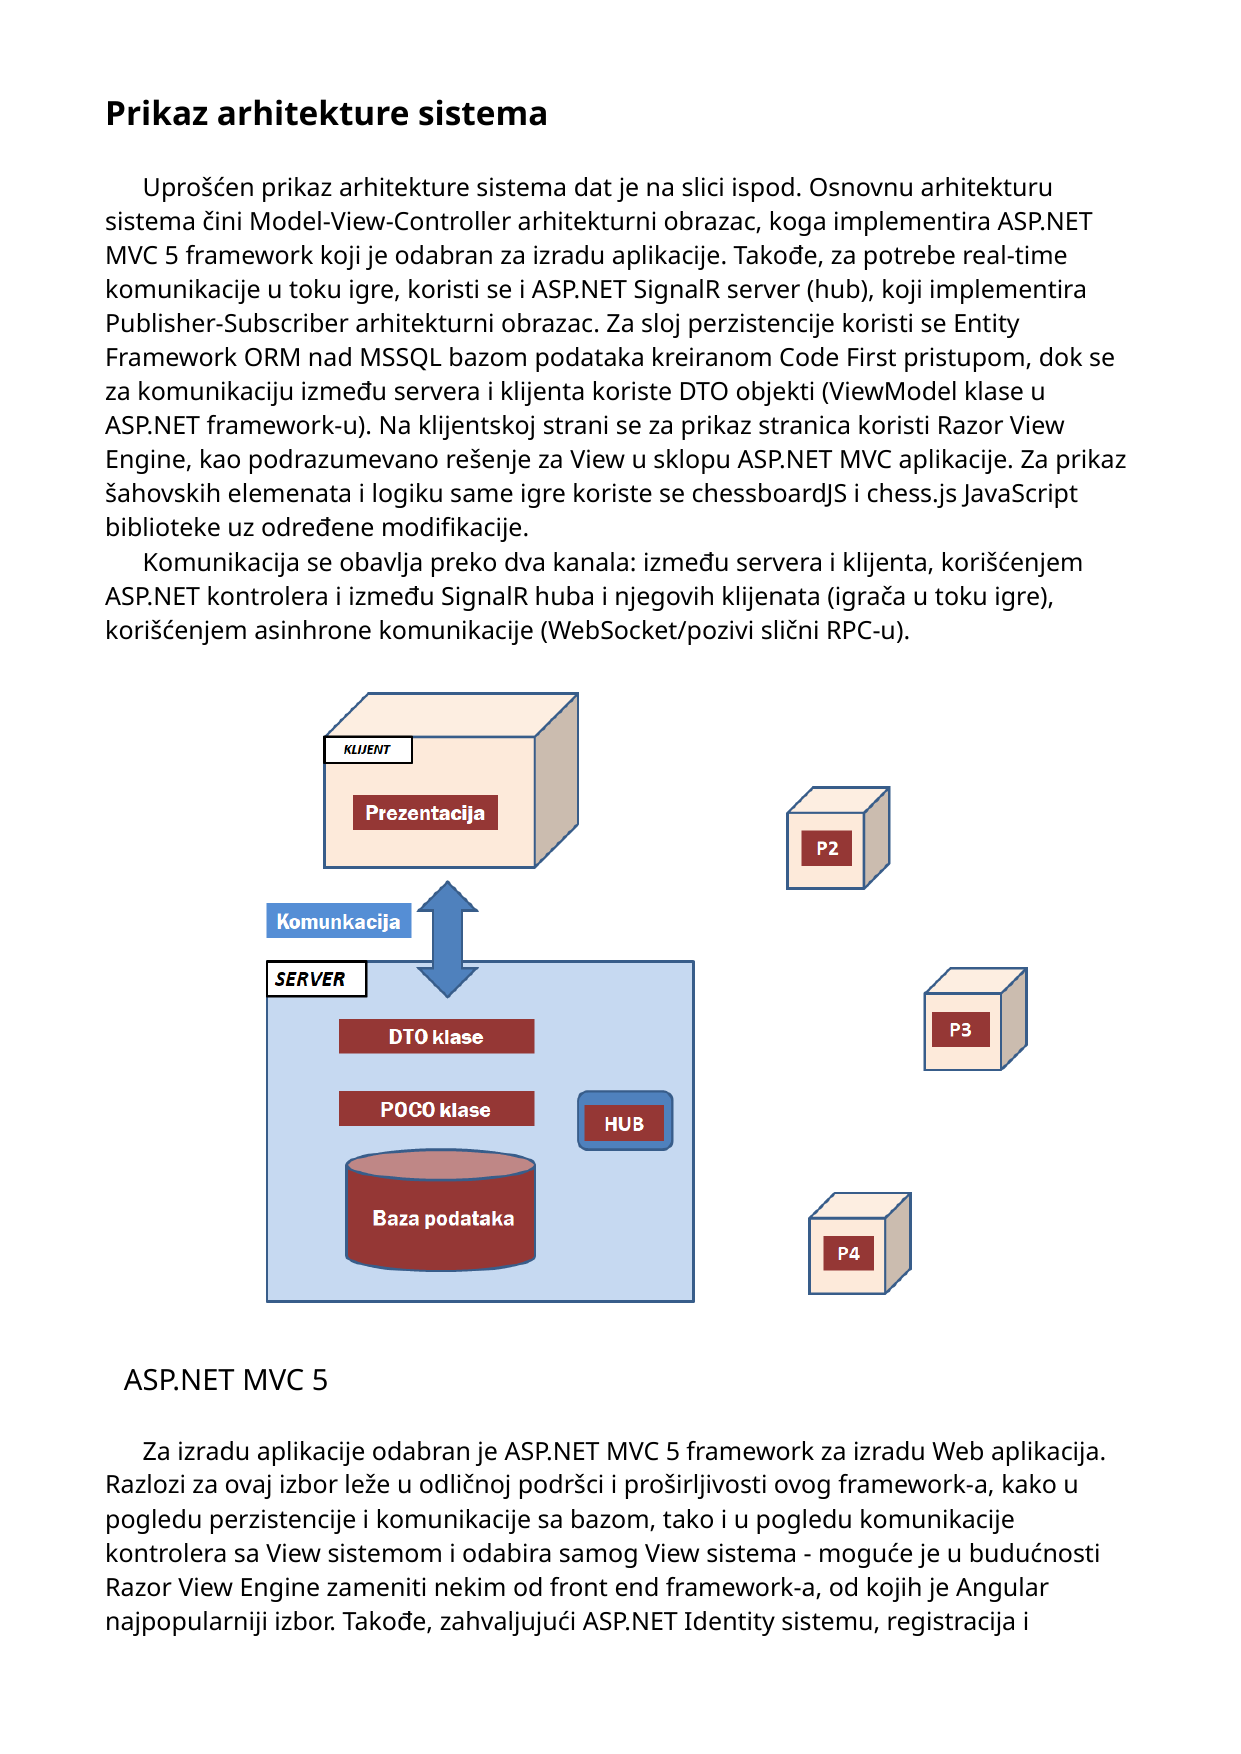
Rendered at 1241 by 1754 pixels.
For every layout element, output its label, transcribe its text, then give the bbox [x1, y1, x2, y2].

text ASP.NET MVC 5 [105, 1359, 1136, 1399]
text Uprošćen prikaz arhitekture sistema dat je na slici ispod. Osnovnu arhitekturu sistema čini Model-View-Controller arhitekturni obrazac, koga implementira ASP.NET MVC 5 framework koji je odabran za izradu aplikacije. Takođe, za potrebe real-time komunikacije u toku igre, koristi se i ASP.NET SignalR server (hub), koji implementira Publisher-Subscriber arhitekturni obrazac. Za sloj perzistencije koristi se Entity Framework ORM nad MSSQL bazom podataka kreiranom Code First pristupom, dok se za komunikaciju između servera i klijenta koriste DTO objekti (ViewModel klase u ASP.NET framework-u). Na klijentskoj strani se za prikaz stranica koristi Razor View Engine, kao podrazumevano rešenje za View u sklopu ASP.NET MVC aplikacije. Za prikaz šahovskih elemenata i logiku same igre koriste se chessboardJS i chess.js JavaScript biblioteke uz određene modifikacije. [105, 169, 1136, 544]
text Prikaz arhitekture sistema [105, 90, 1136, 135]
picture [189, 680, 1052, 1326]
text Komunikacija se obavlja preko dva kanala: između servera i klijenta, korišćenjem ASP.NET kontrolera i između SignalR huba i njegovih klijenata (igrača u toku igre), korišćenjem asinhrone komunikacije (WebSocket/pozivi slični RPC-u). [105, 544, 1136, 646]
text Za izradu aplikacije odabran je ASP.NET MVC 5 framework za izradu Web aplikacija. Razlozi za ovaj izbor leže u odličnoj podršci i proširljivosti ovog framework-a, kako u pogledu perzistencije i komunikacije sa bazom, tako i u pogledu komunikacije kontrolera sa View sistemom i odabira samog View sistema - moguće je u budućnosti Razor View Engine zameniti nekim od front end framework-a, od kojih je Angular najpopularniji izbor. Takođe, zahvaljujući ASP.NET Identity sistemu, registracija i [105, 1433, 1136, 1637]
